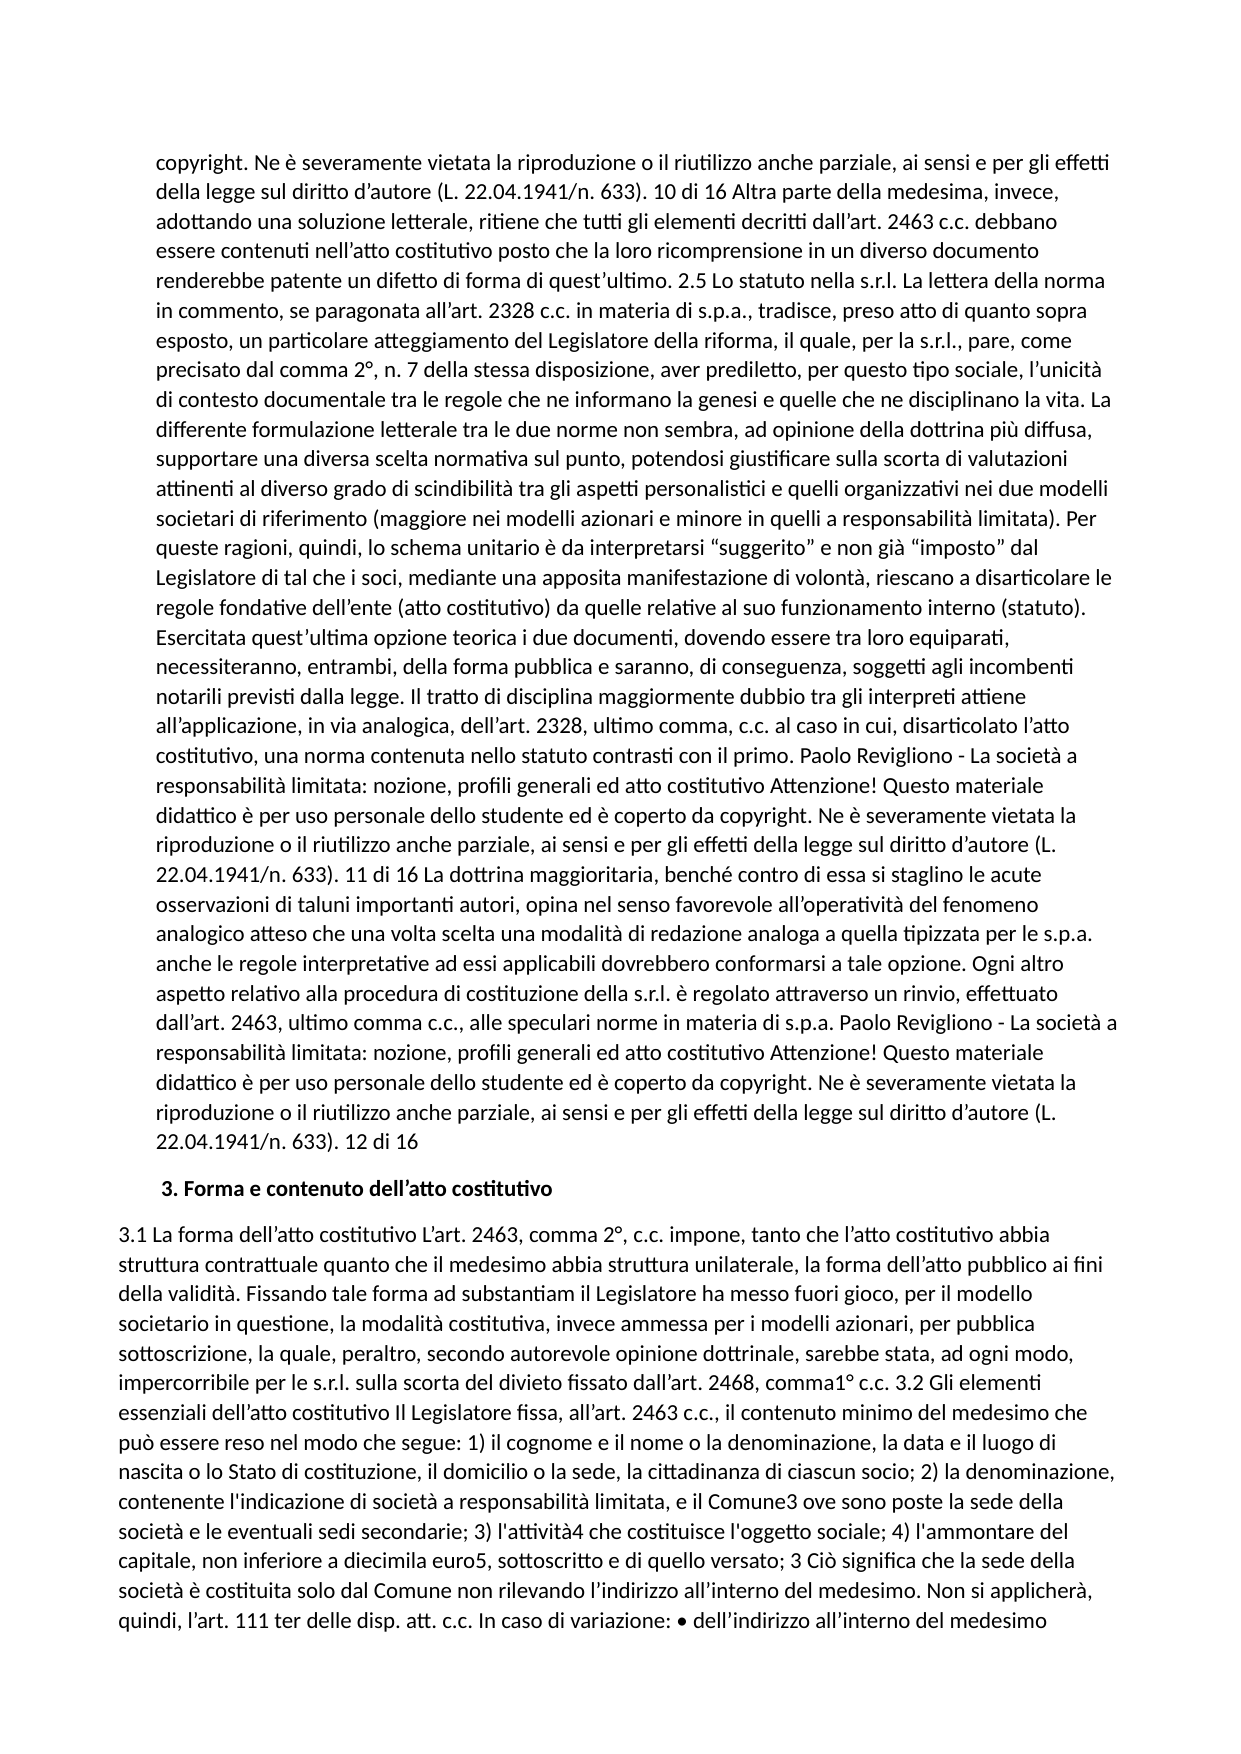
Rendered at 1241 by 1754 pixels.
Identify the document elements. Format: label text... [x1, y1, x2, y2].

text 3. Forma e contenuto dell’atto costitutivo [156, 1174, 1122, 1202]
text copyright. Ne è severamente vietata la riproduzione o il riutilizzo anche parziale, ai sensi e per gli effetti della legge sul diritto d’autore (L. 22.04.1941/n. 633). 10 di 16 Altra parte della medesima, invece, adottando una soluzione letterale, ritiene che tutti gli elementi decritti dall’art. 2463 c.c. debbano essere contenuti nell’atto costitutivo posto che la loro ricomprensione in un diverso documento renderebbe patente un difetto di forma di quest’ultimo. 2.5 Lo statuto nella s.r.l. La lettera della norma in commento, se paragonata all’art. 2328 c.c. in materia di s.p.a., tradisce, preso atto di quanto sopra esposto, un particolare atteggiamento del Legislatore della riforma, il quale, per la s.r.l., pare, come precisato dal comma 2°, n. 7 della stessa disposizione, aver prediletto, per questo tipo sociale, l’unicità di contesto documentale tra le regole che ne informano la genesi e quelle che ne disciplinano la vita. La differente formulazione letterale tra le due norme non sembra, ad opinione della dottrina più diffusa, supportare una diversa scelta normativa sul punto, potendosi giustificare sulla scorta di valutazioni attinenti al diverso grado di scindibilità tra gli aspetti personalistici e quelli organizzativi nei due modelli societari di riferimento (maggiore nei modelli azionari e minore in quelli a responsabilità limitata). Per queste ragioni, quindi, lo schema unitario è da interpretarsi “suggerito” e non già “imposto” dal Legislatore di tal che i soci, mediante una apposita manifestazione di volontà, riescano a disarticolare le regole fondative dell’ente (atto costitutivo) da quelle relative al suo funzionamento interno (statuto). Esercitata quest’ultima opzione teorica i due documenti, dovendo essere tra loro equiparati, necessiteranno, entrambi, della forma pubblica e saranno, di conseguenza, soggetti agli incombenti notarili previsti dalla legge. Il tratto di disciplina maggiormente dubbio tra gli interpreti attiene all’applicazione, in via analogica, dell’art. 2328, ultimo comma, c.c. al caso in cui, disarticolato l’atto costitutivo, una norma contenuta nello statuto contrasti con il primo. Paolo Revigliono - La società a responsabilità limitata: nozione, profili generali ed atto costitutivo Attenzione! Questo materiale didattico è per uso personale dello studente ed è coperto da copyright. Ne è severamente vietata la riproduzione o il riutilizzo anche parziale, ai sensi e per gli effetti della legge sul diritto d’autore (L. 22.04.1941/n. 633). 11 di 16 La dottrina maggioritaria, benché contro di essa si staglino le acute osservazioni di taluni importanti autori, opina nel senso favorevole all’operatività del fenomeno analogico atteso che una volta scelta una modalità di redazione analoga a quella tipizzata per le s.p.a. anche le regole interpretative ad essi applicabili dovrebbero conformarsi a tale opzione. Ogni altro aspetto relativo alla procedura di costituzione della s.r.l. è regolato attraverso un rinvio, effettuato dall’art. 2463, ultimo comma c.c., alle speculari norme in materia di s.p.a. Paolo Revigliono - La società a responsabilità limitata: nozione, profili generali ed atto costitutivo Attenzione! Questo materiale didattico è per uso personale dello studente ed è coperto da copyright. Ne è severamente vietata la riproduzione o il riutilizzo anche parziale, ai sensi e per gli effetti della legge sul diritto d’autore (L. 22.04.1941/n. 633). 12 di 16 [156, 148, 1122, 1155]
text 3.1 La forma dell’atto costitutivo L’art. 2463, comma 2°, c.c. impone, tanto che l’atto costitutivo abbia struttura contrattuale quanto che il medesimo abbia struttura unilaterale, la forma dell’atto pubblico ai fini della validità. Fissando tale forma ad substantiam il Legislatore ha messo fuori gioco, per il modello societario in questione, la modalità costitutiva, invece ammessa per i modelli azionari, per pubblica sottoscrizione, la quale, peraltro, secondo autorevole opinione dottrinale, sarebbe stata, ad ogni modo, impercorribile per le s.r.l. sulla scorta del divieto fissato dall’art. 2468, comma1° c.c. 3.2 Gli elementi essenziali dell’atto costitutivo Il Legislatore fissa, all’art. 2463 c.c., il contenuto minimo del medesimo che può essere reso nel modo che segue: 1) il cognome e il nome o la denominazione, la data e il luogo di nascita o lo Stato di costituzione, il domicilio o la sede, la cittadinanza di ciascun socio; 2) la denominazione, contenente l'indicazione di società a responsabilità limitata, e il Comune3 ove sono poste la sede della società e le eventuali sedi secondarie; 3) l'attività4 che costituisce l'oggetto sociale; 4) l'ammontare del capitale, non inferiore a diecimila euro5, sottoscritto e di quello versato; 3 Ciò significa che la sede della società è costituita solo dal Comune non rilevando l’indirizzo all’interno del medesimo. Non si applicherà, quindi, l’art. 111 ter delle disp. att. c.c. In caso di variazione: • dell’indirizzo all’interno del medesimo [118, 1220, 1122, 1634]
